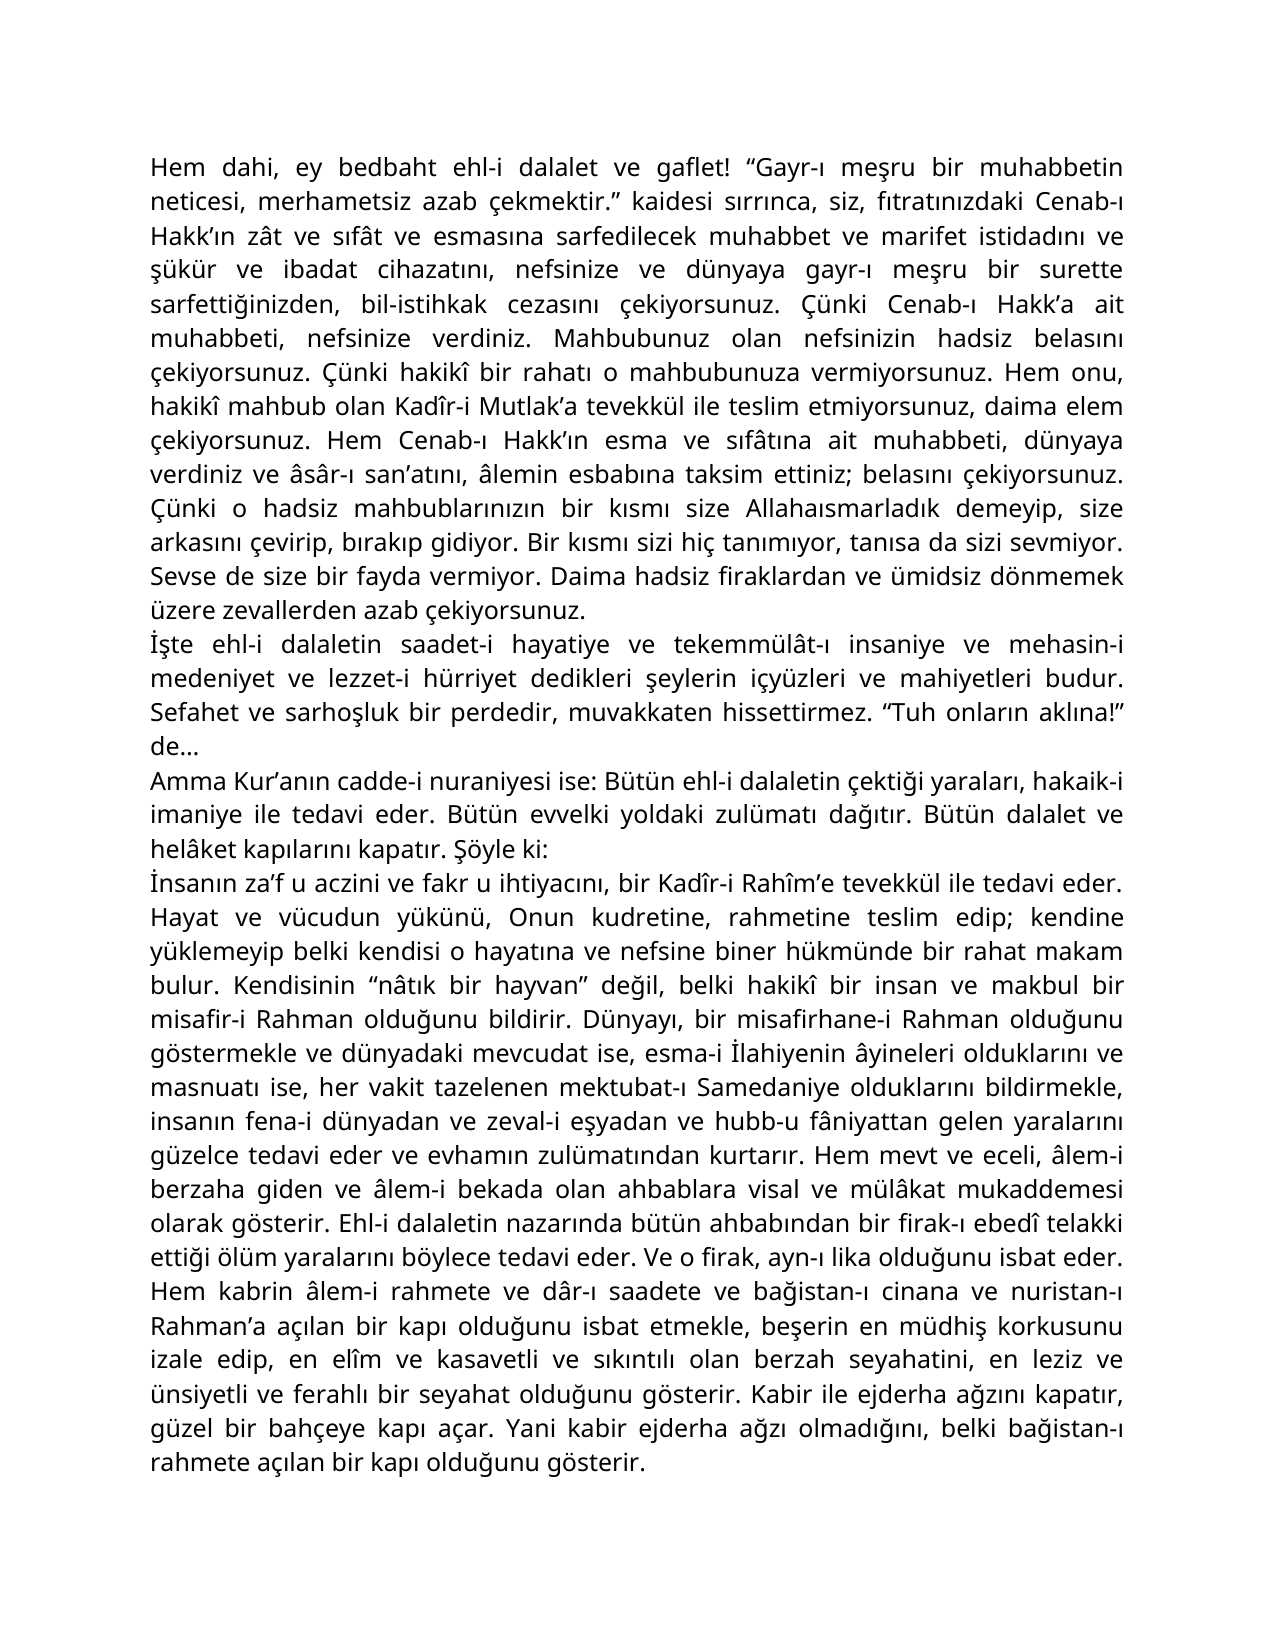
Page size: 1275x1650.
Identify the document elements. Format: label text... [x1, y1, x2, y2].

text Amma Kur’anın cadde-i nuraniyesi ise: Bütün ehl-i dalaletin çektiği yaraları, hakaik-i imaniye ile tedavi eder. Bütün evvelki yoldaki zulümatı dağıtır. Bütün dalalet ve helâket kapılarını kapatır. Şöyle ki: [150, 763, 1125, 865]
text İnsanın za’f u aczini ve fakr u ihtiyacını, bir Kadîr-i Rahîm’e tevekkül ile tedavi eder. Hayat ve vücudun yükünü, Onun kudretine, rahmetine teslim edip; kendine yüklemeyip belki kendisi o hayatına ve nefsine biner hükmünde bir rahat makam bulur. Kendisinin “nâtık bir hayvan” değil, belki hakikî bir insan ve makbul bir misafir-i Rahman olduğunu bildirir. Dünyayı, bir misafirhane-i Rahman olduğunu göstermekle ve dünyadaki mevcudat ise, esma-i İlahiyenin âyineleri olduklarını ve masnuatı ise, her vakit tazelenen mektubat-ı Samedaniye olduklarını bildirmekle, insanın fena-i dünyadan ve zeval-i eşyadan ve hubb-u fâniyattan gelen yaralarını güzelce tedavi eder ve evhamın zulümatından kurtarır. Hem mevt ve eceli, âlem-i berzaha giden ve âlem-i bekada olan ahbablara visal ve mülâkat mukaddemesi olarak gösterir. Ehl-i dalaletin nazarında bütün ahbabından bir firak-ı ebedî telakki ettiği ölüm yaralarını böylece tedavi eder. Ve o firak, ayn-ı lika olduğunu isbat eder. Hem kabrin âlem-i rahmete ve dâr-ı saadete ve bağistan-ı cinana ve nuristan-ı Rahman’a açılan bir kapı olduğunu isbat etmekle, beşerin en müdhiş korkusunu izale edip, en elîm ve kasavetli ve sıkıntılı olan berzah seyahatini, en leziz ve ünsiyetli ve ferahlı bir seyahat olduğunu gösterir. Kabir ile ejderha ağzını kapatır, güzel bir bahçeye kapı açar. Yani kabir ejderha ağzı olmadığını, belki bağistan-ı rahmete açılan bir kapı olduğunu gösterir. [150, 865, 1125, 1478]
text İşte ehl-i dalaletin saadet-i hayatiye ve tekemmülât-ı insaniye ve mehasin-i medeniyet ve lezzet-i hürriyet dedikleri şeylerin içyüzleri ve mahiyetleri budur. Sefahet ve sarhoşluk bir perdedir, muvakkaten hissettirmez. “Tuh onların aklına!” de… [150, 627, 1125, 763]
text Hem dahi, ey bedbaht ehl-i dalalet ve gaflet! “Gayr-ı meşru bir muhabbetin neticesi, merhametsiz azab çekmektir.” kaidesi sırrınca, siz, fıtratınızdaki Cenab-ı Hakk’ın zât ve sıfât ve esmasına sarfedilecek muhabbet ve marifet istidadını ve şükür ve ibadat cihazatını, nefsinize ve dünyaya gayr-ı meşru bir surette sarfettiğinizden, bil-istihkak cezasını çekiyorsunuz. Çünki Cenab-ı Hakk’a ait muhabbeti, nefsinize verdiniz. Mahbubunuz olan nefsinizin hadsiz belasını çekiyorsunuz. Çünki hakikî bir rahatı o mahbubunuza vermiyorsunuz. Hem onu, hakikî mahbub olan Kadîr-i Mutlak’a tevekkül ile teslim etmiyorsunuz, daima elem çekiyorsunuz. Hem Cenab-ı Hakk’ın esma ve sıfâtına ait muhabbeti, dünyaya verdiniz ve âsâr-ı san’atını, âlemin esbabına taksim ettiniz; belasını çekiyorsunuz. Çünki o hadsiz mahbublarınızın bir kısmı size Allahaısmarladık demeyip, size arkasını çevirip, bırakıp gidiyor. Bir kısmı sizi hiç tanımıyor, tanısa da sizi sevmiyor. Sevse de size bir fayda vermiyor. Daima hadsiz firaklardan ve ümidsiz dönmemek üzere zevallerden azab çekiyorsunuz. [150, 150, 1125, 627]
